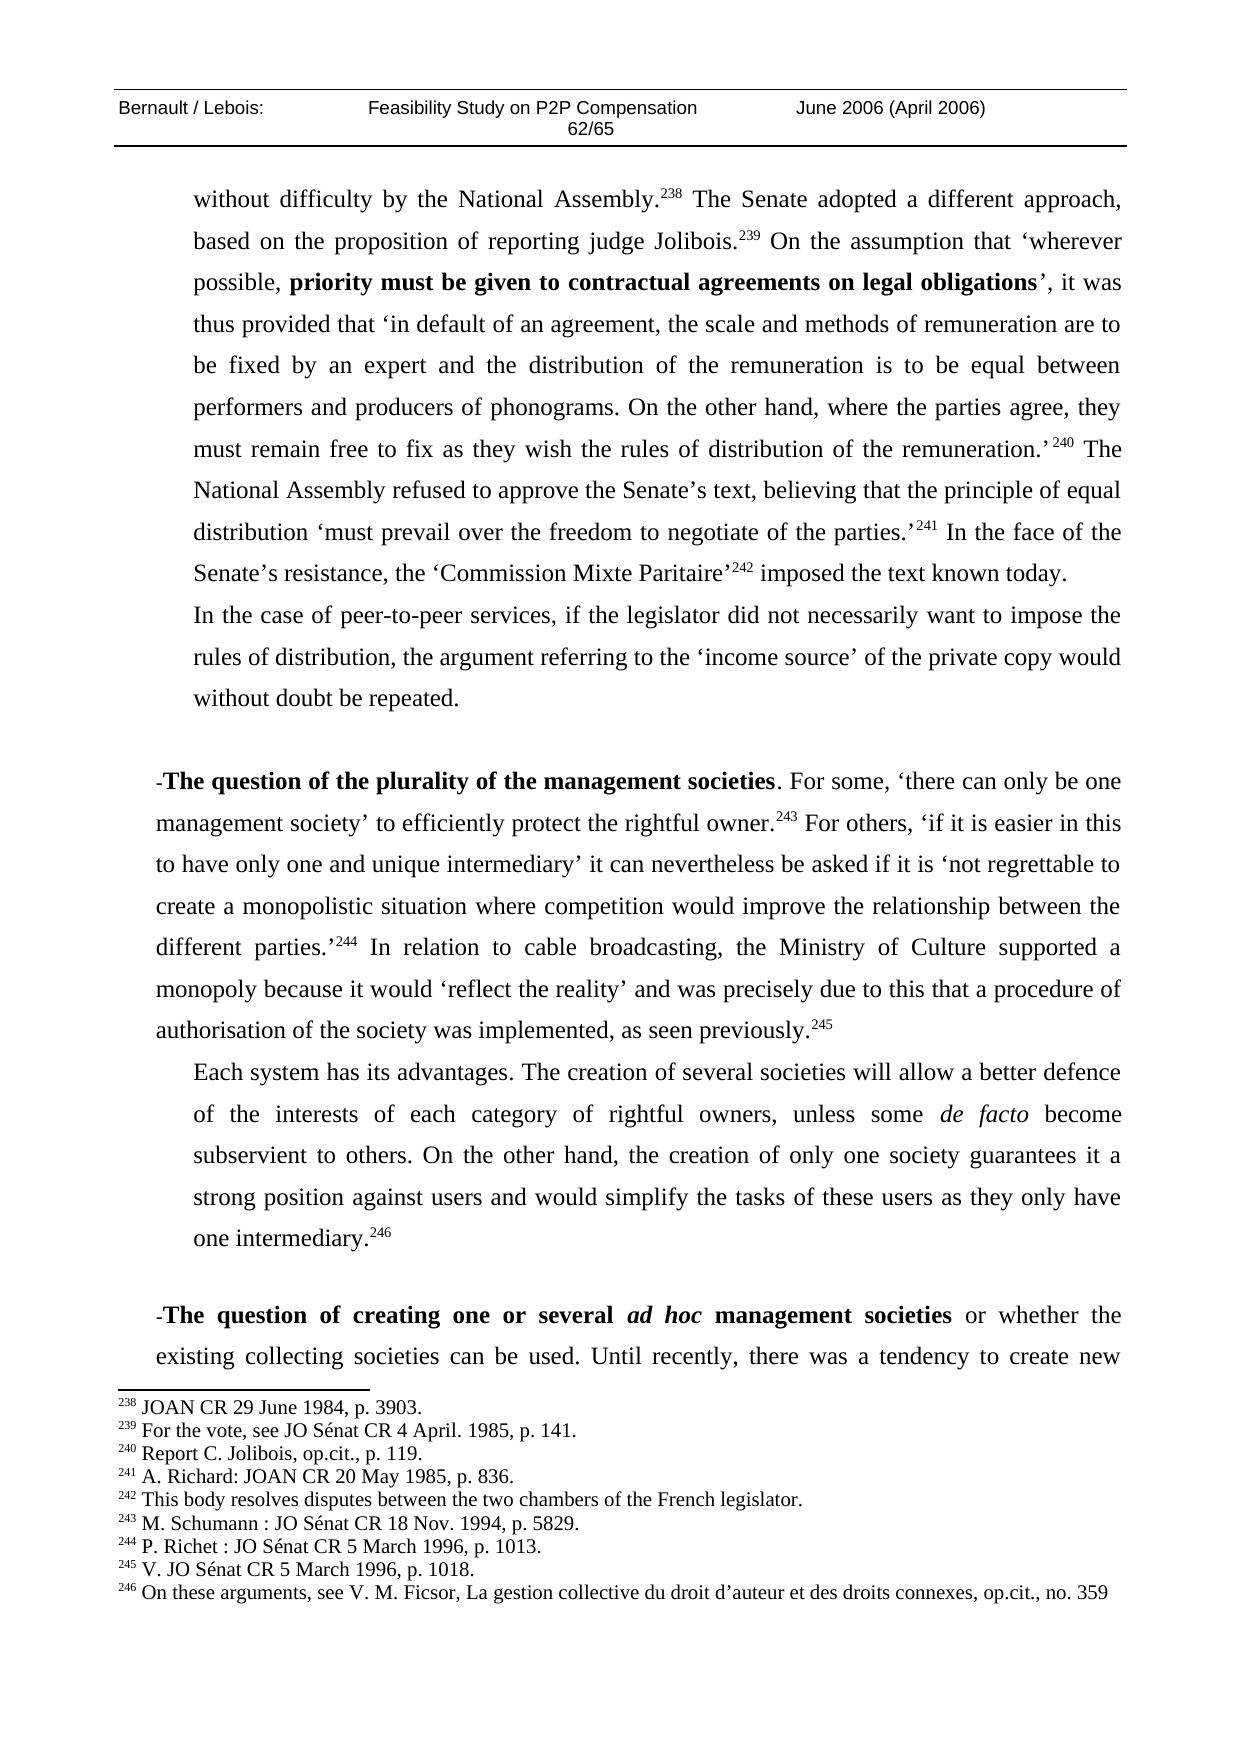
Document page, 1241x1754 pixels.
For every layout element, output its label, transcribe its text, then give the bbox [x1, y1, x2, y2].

list M. Schumann : JO Sénat CR 18 Nov. 1994, p. 5829. [118, 1511, 1122, 1534]
text Report C. Jolibois, op.cit., p. 119. [118, 1442, 1122, 1465]
text In the case of peer-to-peer services, if the legislator did not necessarily want to impose the rules of distribution, the argument referring to the ‘income source’ of the private copy would without doubt be repeated. [193, 601, 1122, 712]
text For the vote, see JO Sénat CR 4 April. 1985, p. 141. [118, 1419, 1122, 1442]
list The question of the plurality of the management societies. For some, ‘there can only be one management society’ to efficiently protect the rightful owner. For others, ‘if it is easier in this to have only one and unique intermediary’ it can nevertheless be asked if it is ‘not regrettable to create a monopolistic situation where competition would improve the relationship between the different parties.’ In relation to cable broadcasting, the Ministry of Culture supported a monopoly because it would ‘reflect the reality’ and was precisely due to this that a procedure of authorisation of the society was implemented, as seen previously. [156, 767, 1122, 1044]
list P. Richet : JO Sénat CR 5 March 1996, p. 1013. [118, 1534, 1122, 1558]
list V. JO Sénat CR 5 March 1996, p. 1018. [118, 1558, 1122, 1581]
text On these arguments, see V. M. Ficsor, La gestion collective du droit d’auteur et des droits connexes, op.cit., no. 359 [118, 1581, 1122, 1604]
text JOAN CR 29 June 1984, p. 3903. [118, 1396, 1122, 1419]
list The question of creating one or several ad hoc management societies or whether the existing collecting societies can be used. Until recently, there was a tendency to create new [156, 1301, 1122, 1370]
text A. Richard: JOAN CR 20 May 1985, p. 836. [118, 1465, 1122, 1488]
text Each system has its advantages. The creation of several societies will allow a better defence of the interests of each category of rightful owners, unless some de facto become subservient to others. On the other hand, the creation of only one society guarantees it a strong position against users and would simplify the tasks of these users as they only have one intermediary. [193, 1058, 1122, 1252]
text without difficulty by the National Assembly. The Senate adopted a different approach, based on the proposition of reporting judge Jolibois. On the assumption that ‘wherever possible, priority must be given to contractual agreements on legal obligations’, it was thus provided that ‘in default of an agreement, the scale and methods of remuneration are to be fixed by an expert and the distribution of the remuneration is to be equal between performers and producers of phonograms. On the other hand, where the parties agree, they must remain free to fix as they wish the rules of distribution of the remuneration.’ The National Assembly refused to approve the Senate’s text, believing that the principle of equal distribution ‘must prevail over the freedom to negotiate of the parties.’ In the face of the Senate’s resistance, the ‘Commission Mixte Paritaire’ imposed the text known today. [193, 185, 1122, 587]
text This body resolves disputes between the two chambers of the French legislator. [118, 1488, 1122, 1511]
